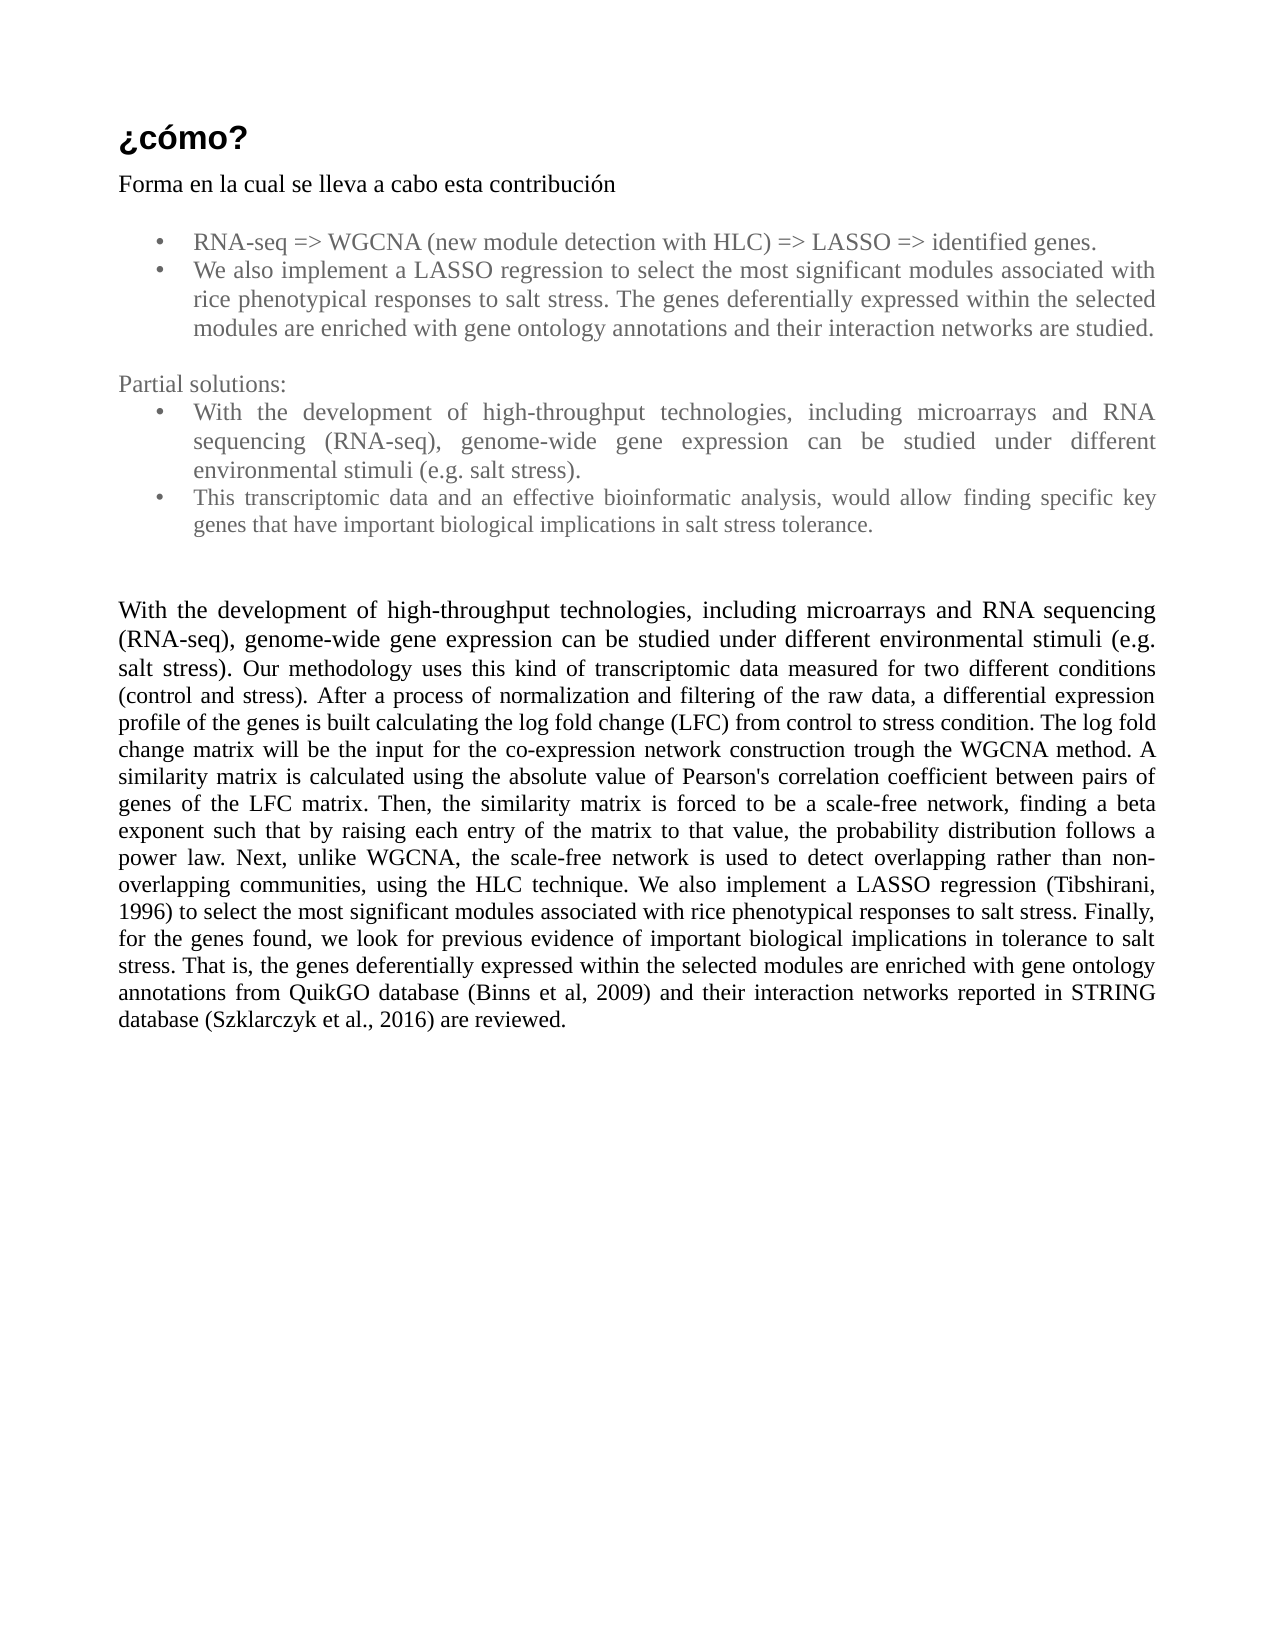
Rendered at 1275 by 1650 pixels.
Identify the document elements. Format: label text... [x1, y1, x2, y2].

text Partial solutions: [118, 369, 1157, 397]
subtitle ¿cómo? [118, 118, 1157, 157]
list This transcriptomic data and an effective bioinformatic analysis, would allow finding specific key genes that have important biological implications in salt stress tolerance. [156, 484, 1157, 538]
list We also implement a LASSO regression to select the most significant modules associated with rice phenotypical responses to salt stress. The genes deferentially expressed within the selected modules are enriched with gene ontology annotations and their interaction networks are studied. [156, 256, 1157, 342]
text With the development of high-throughput technologies, including microarrays and RNA sequencing (RNA-seq), genome-wide gene expression can be studied under different environmental stimuli (e.g. salt stress). Our methodology uses this kind of transcriptomic data measured for two different conditions (control and stress). After a process of normalization and filtering of the raw data, a differential expression profile of the genes is built calculating the log fold change (LFC) from control to stress condition. The log fold change matrix will be the input for the co-expression network construction trough the WGCNA method. A similarity matrix is calculated using the absolute value of Pearson's correlation coefficient between pairs of genes of the LFC matrix. Then, the similarity matrix is forced to be a scale-free network, finding a beta exponent such that by raising each entry of the matrix to that value, the probability distribution follows a power law. Next, unlike WGCNA, the scale-free network is used to detect overlapping rather than non-overlapping communities, using the HLC technique. We also implement a LASSO regression (Tibshirani, 1996) to select the most significant modules associated with rice phenotypical responses to salt stress. Finally, for the genes found, we look for previous evidence of important biological implications in tolerance to salt stress. That is, the genes deferentially expressed within the selected modules are enriched with gene ontology annotations from QuikGO database (Binns et al, 2009) and their interaction networks reported in STRING database (Szklarczyk et al., 2016) are reviewed. [118, 595, 1157, 1032]
list With the development of high-throughput technologies, including microarrays and RNA sequencing (RNA-seq), genome-wide gene expression can be studied under different environmental stimuli (e.g. salt stress). [156, 397, 1157, 484]
text Forma en la cual se lleva a cabo esta contribución [118, 169, 1157, 198]
list RNA-seq => WGCNA (new module detection with HLC) => LASSO => identified genes. [156, 227, 1157, 256]
